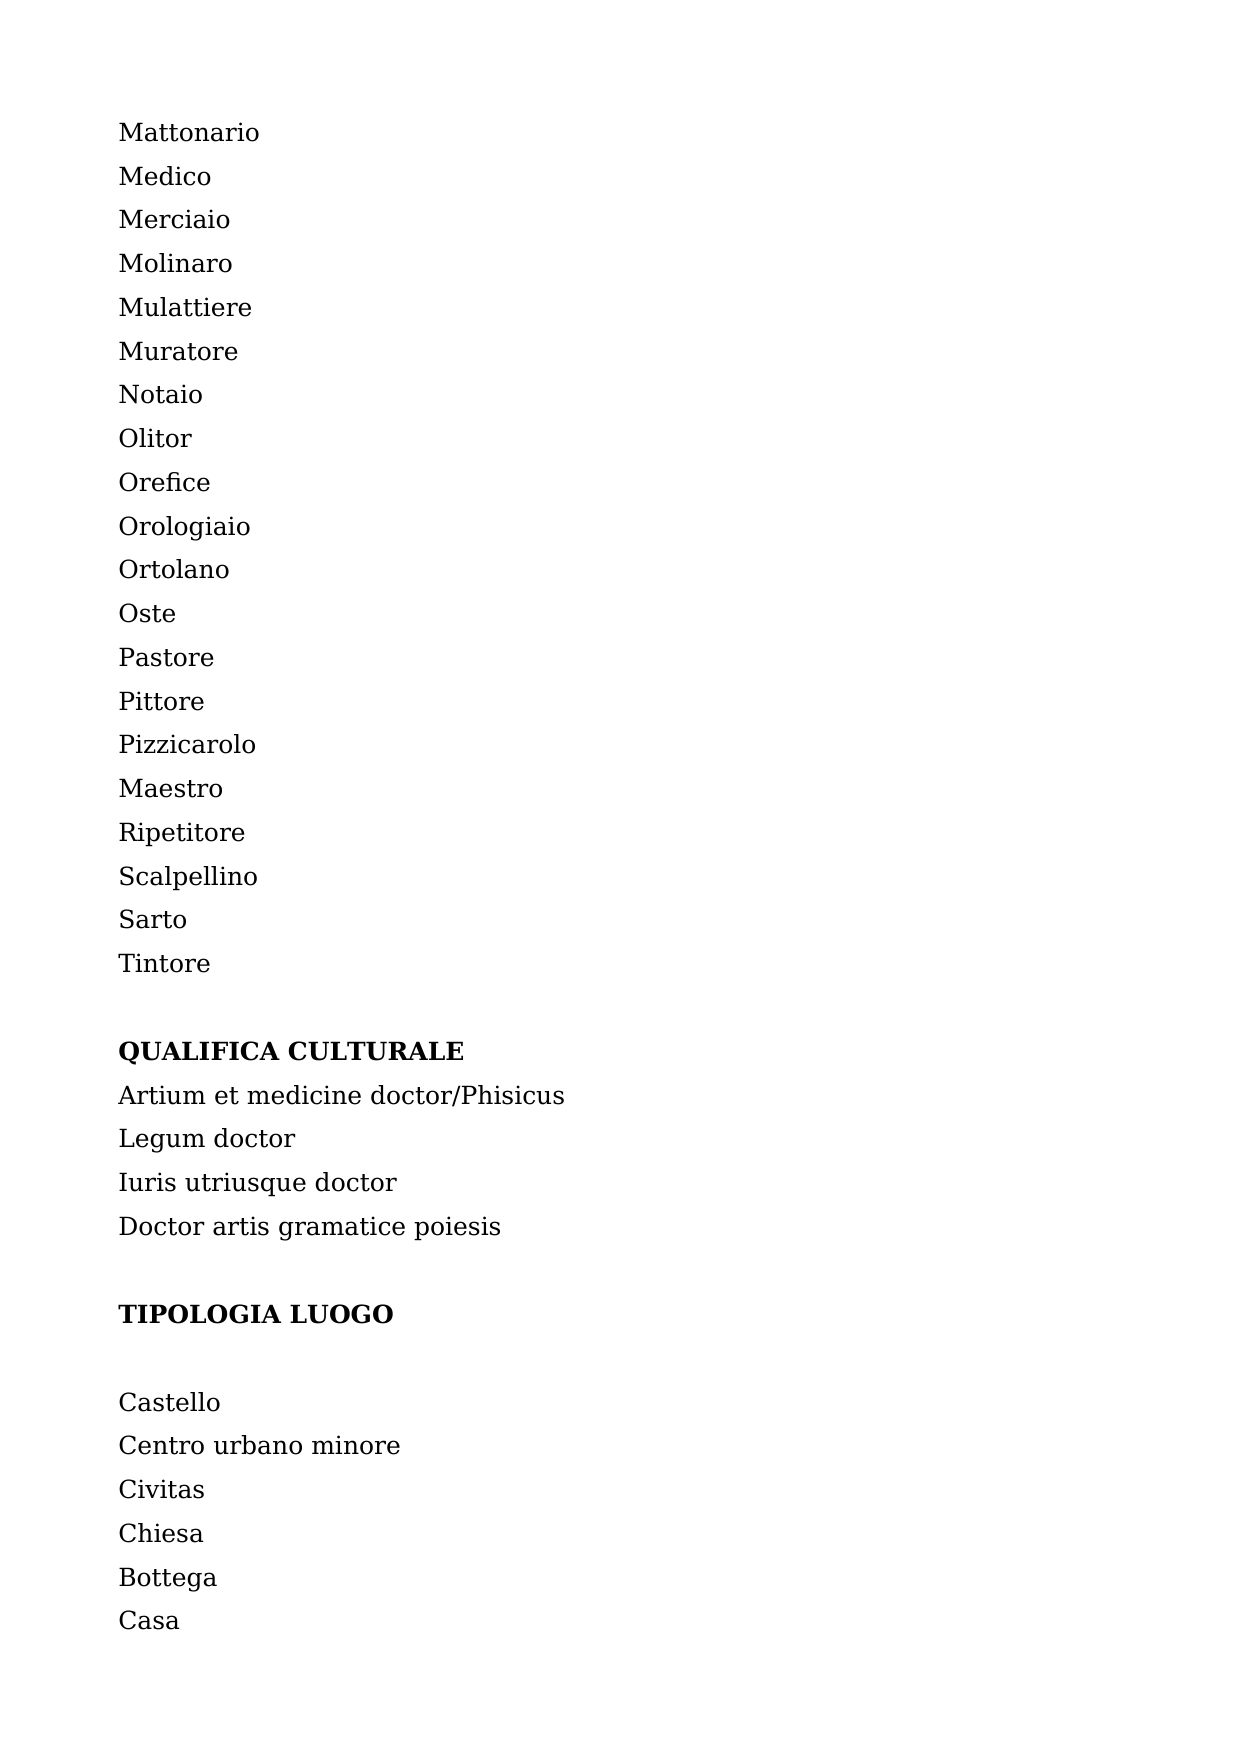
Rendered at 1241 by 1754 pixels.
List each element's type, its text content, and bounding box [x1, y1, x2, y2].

text Ripetitore [118, 818, 1122, 847]
text Artium et medicine doctor/Phisicus [118, 1081, 1122, 1110]
text Molinaro [118, 249, 1122, 278]
text Doctor artis gramatice poiesis [118, 1212, 1122, 1241]
text Merciaio [118, 206, 1122, 235]
text Casa [118, 1607, 1122, 1636]
text Sarto [118, 906, 1122, 935]
text Castello [118, 1388, 1122, 1417]
text Bottega [118, 1563, 1122, 1592]
text Orologiaio [118, 512, 1122, 541]
text Muratore [118, 337, 1122, 366]
text Iuris utriusque doctor [118, 1168, 1122, 1198]
text Orefice [118, 468, 1122, 497]
text Legum doctor [118, 1125, 1122, 1154]
text Pastore [118, 643, 1122, 672]
text Scalpellino [118, 862, 1122, 891]
text Maestro [118, 774, 1122, 803]
text TIPOLOGIA LUOGO [118, 1300, 1122, 1329]
text Oste [118, 599, 1122, 628]
text Centro urbano minore [118, 1432, 1122, 1461]
text QUALIFICA CULTURALE [118, 1037, 1122, 1066]
text Pizzicarolo [118, 731, 1122, 760]
text Civitas [118, 1475, 1122, 1504]
text Tintore [118, 949, 1122, 978]
text Notaio [118, 381, 1122, 410]
text Olitor [118, 424, 1122, 453]
text Chiesa [118, 1519, 1122, 1548]
text Medico [118, 162, 1122, 191]
text Mulattiere [118, 293, 1122, 322]
text Mattonario [118, 118, 1122, 147]
text Ortolano [118, 556, 1122, 585]
text Pittore [118, 687, 1122, 716]
